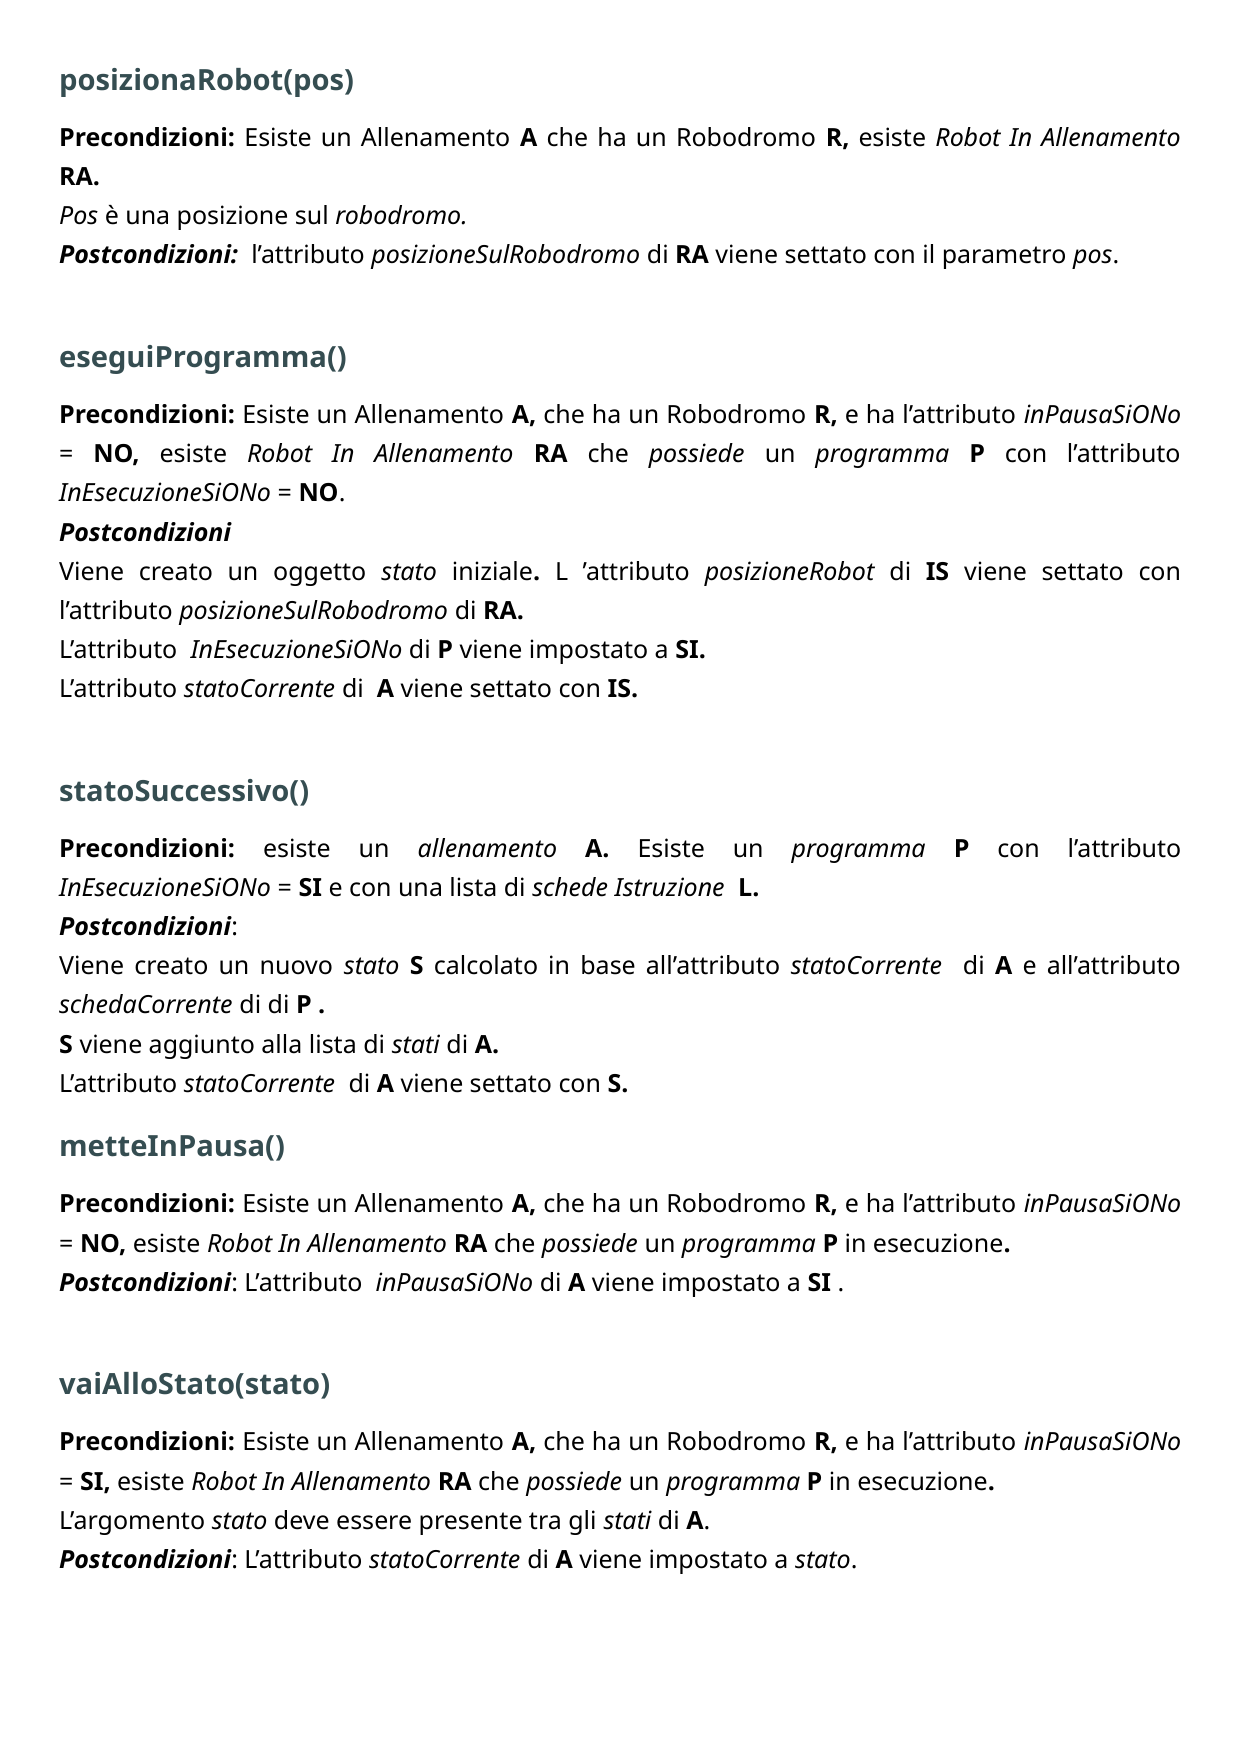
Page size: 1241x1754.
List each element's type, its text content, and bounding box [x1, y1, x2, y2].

text Viene creato un oggetto stato iniziale. L ’attributo posizioneRobot di IS viene settato con l’attributo posizioneSulRobodromo di RA. [59, 553, 1181, 627]
text Precondizioni: Esiste un Allenamento A che ha un Robodromo R, esiste Robot In Allenamento RA. [59, 119, 1181, 193]
subtitle vaiAlloStato(stato) [59, 1363, 1181, 1403]
text S viene aggiunto alla lista di stati di A. [59, 1026, 1181, 1060]
text Postcondizioni: L’attributo inPausaSiONo di A viene impostato a SI . [59, 1264, 1181, 1298]
text Precondizioni: Esiste un Allenamento A, che ha un Robodromo R, e ha l’attributo inPausaSiONo = NO, esiste Robot In Allenamento RA che possiede un programma P con l’attributo InEsecuzioneSiONo = NO. [59, 397, 1181, 509]
subtitle posizionaRobot(pos) [59, 59, 1181, 99]
subtitle metteInPausa() [59, 1126, 1181, 1165]
text L’attributo statoCorrente di A viene settato con S. [59, 1066, 1181, 1099]
text L’attributo InEsecuzioneSiONo di P viene impostato a SI. [59, 632, 1181, 666]
text Postcondizioni: l’attributo posizioneSulRobodromo di RA viene settato con il parametro pos. [59, 237, 1181, 271]
subtitle eseguiProgramma() [59, 336, 1181, 376]
text Postcondizioni: L’attributo statoCorrente di A viene impostato a stato. [59, 1542, 1181, 1576]
text Viene creato un nuovo stato S calcolato in base all’attributo statoCorrente di A e all’attributo schedaCorrente di di P . [59, 948, 1181, 1021]
text Postcondizioni [59, 514, 1181, 548]
text Precondizioni: Esiste un Allenamento A, che ha un Robodromo R, e ha l’attributo inPausaSiONo = NO, esiste Robot In Allenamento RA che possiede un programma P in esecuzione. [59, 1186, 1181, 1259]
text Precondizioni: Esiste un Allenamento A, che ha un Robodromo R, e ha l’attributo inPausaSiONo = SI, esiste Robot In Allenamento RA che possiede un programma P in esecuzione. [59, 1424, 1181, 1497]
subtitle statoSuccessivo() [59, 770, 1181, 810]
text Precondizioni: esiste un allenamento A. Esiste un programma P con l’attributo InEsecuzioneSiONo = SI e con una lista di schede Istruzione L. [59, 831, 1181, 904]
text Pos è una posizione sul robodromo. [59, 198, 1181, 232]
text Postcondizioni: [59, 909, 1181, 943]
text L’attributo statoCorrente di A viene settato con IS. [59, 671, 1181, 705]
text L’argomento stato deve essere presente tra gli stati di A. [59, 1502, 1181, 1536]
